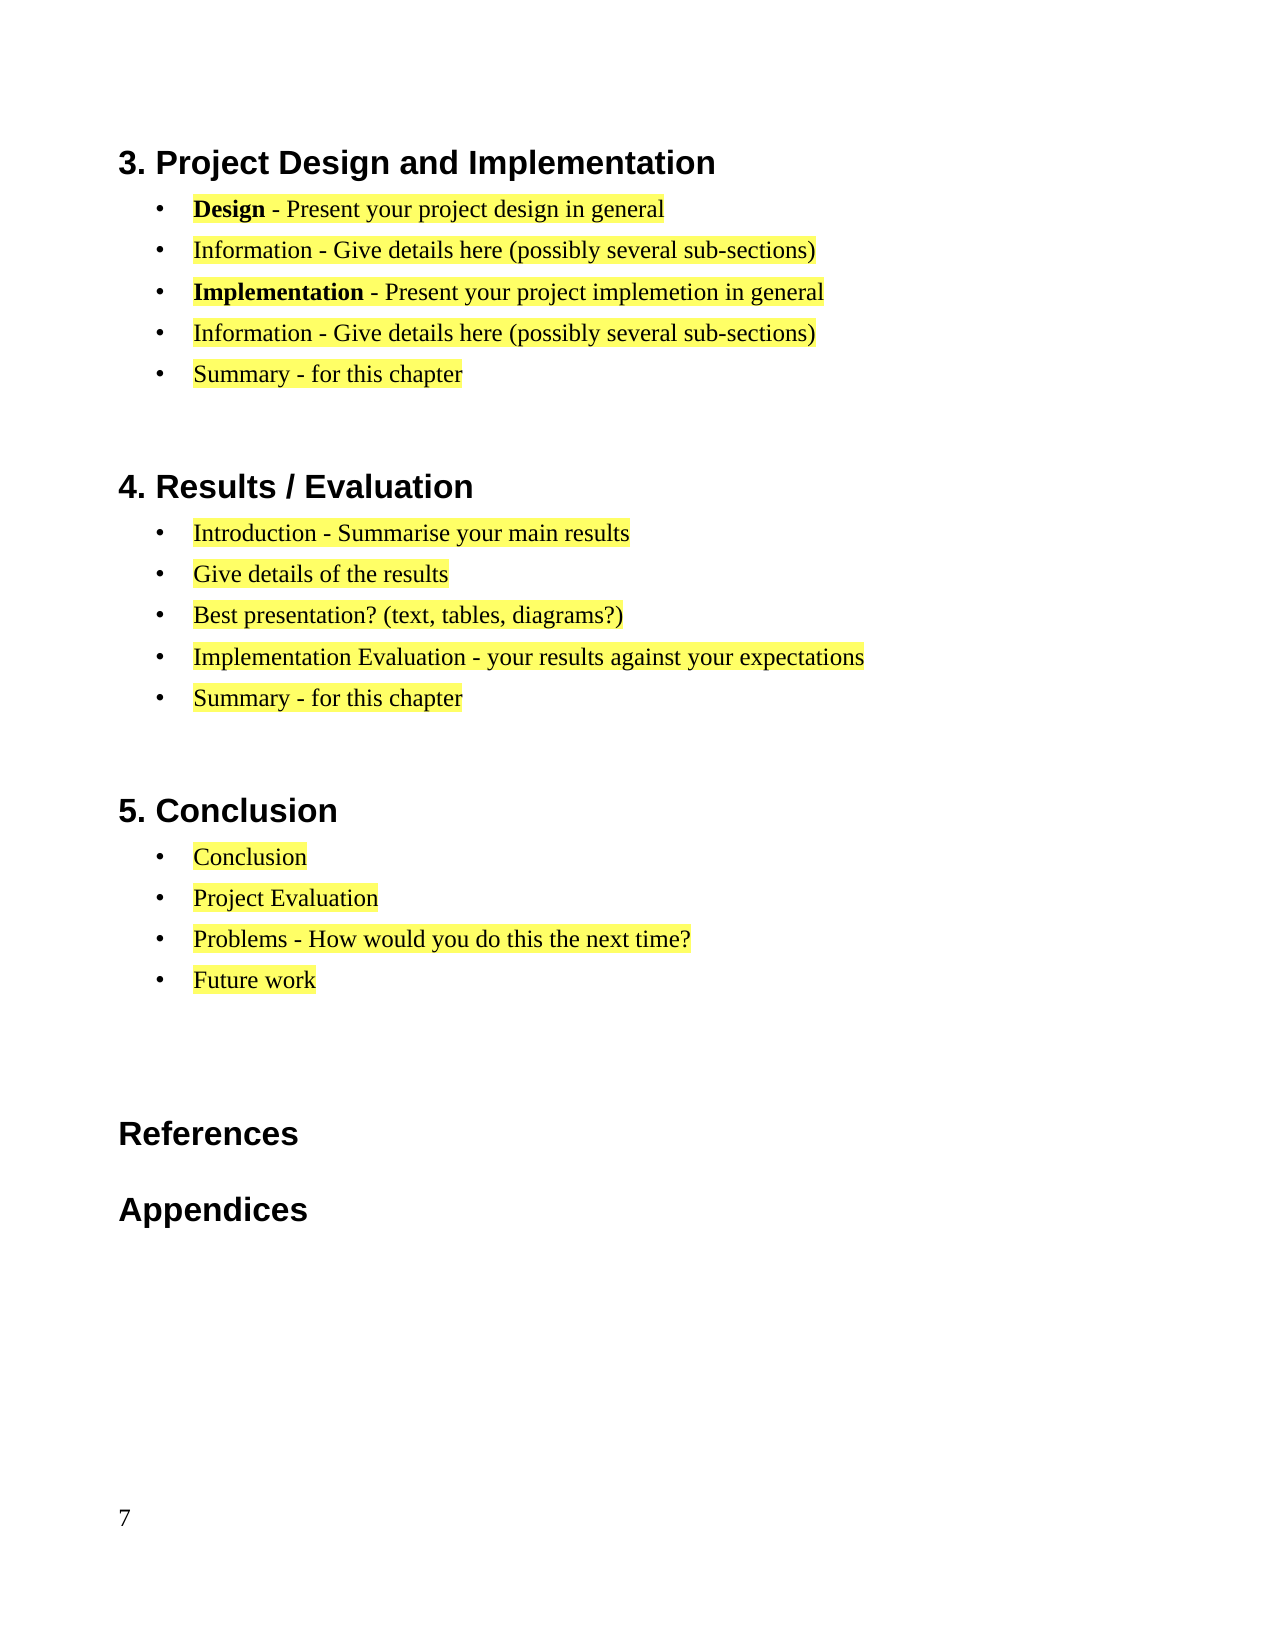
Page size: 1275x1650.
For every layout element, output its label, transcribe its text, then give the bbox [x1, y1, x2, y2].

list Summary - for this chapter [156, 683, 1157, 712]
subtitle References [118, 1114, 1157, 1153]
list Introduction - Summarise your main results [156, 518, 1157, 547]
subtitle 3. Project Design and Implementation [118, 143, 1157, 182]
subtitle 4. Results / Evaluation [118, 467, 1157, 505]
list Best presentation? (text, tables, diagrams?) [156, 600, 1157, 629]
list Conclusion [156, 842, 1157, 870]
subtitle Appendices [118, 1190, 1157, 1229]
list Implementation Evaluation - your results against your expectations [156, 642, 1157, 670]
list Implementation - Present your project implemetion in general [156, 277, 1157, 306]
subtitle 5. Conclusion [118, 790, 1157, 829]
list Problems - How would you do this the next time? [156, 924, 1157, 953]
list Project Evaluation [156, 883, 1157, 912]
list Design - Present your project design in general [156, 194, 1157, 223]
list Information - Give details here (possibly several sub-sections) [156, 236, 1157, 264]
list Summary - for this chapter [156, 359, 1157, 388]
list Information - Give details here (possibly several sub-sections) [156, 318, 1157, 347]
list Give details of the results [156, 559, 1157, 588]
list Future work [156, 965, 1157, 994]
